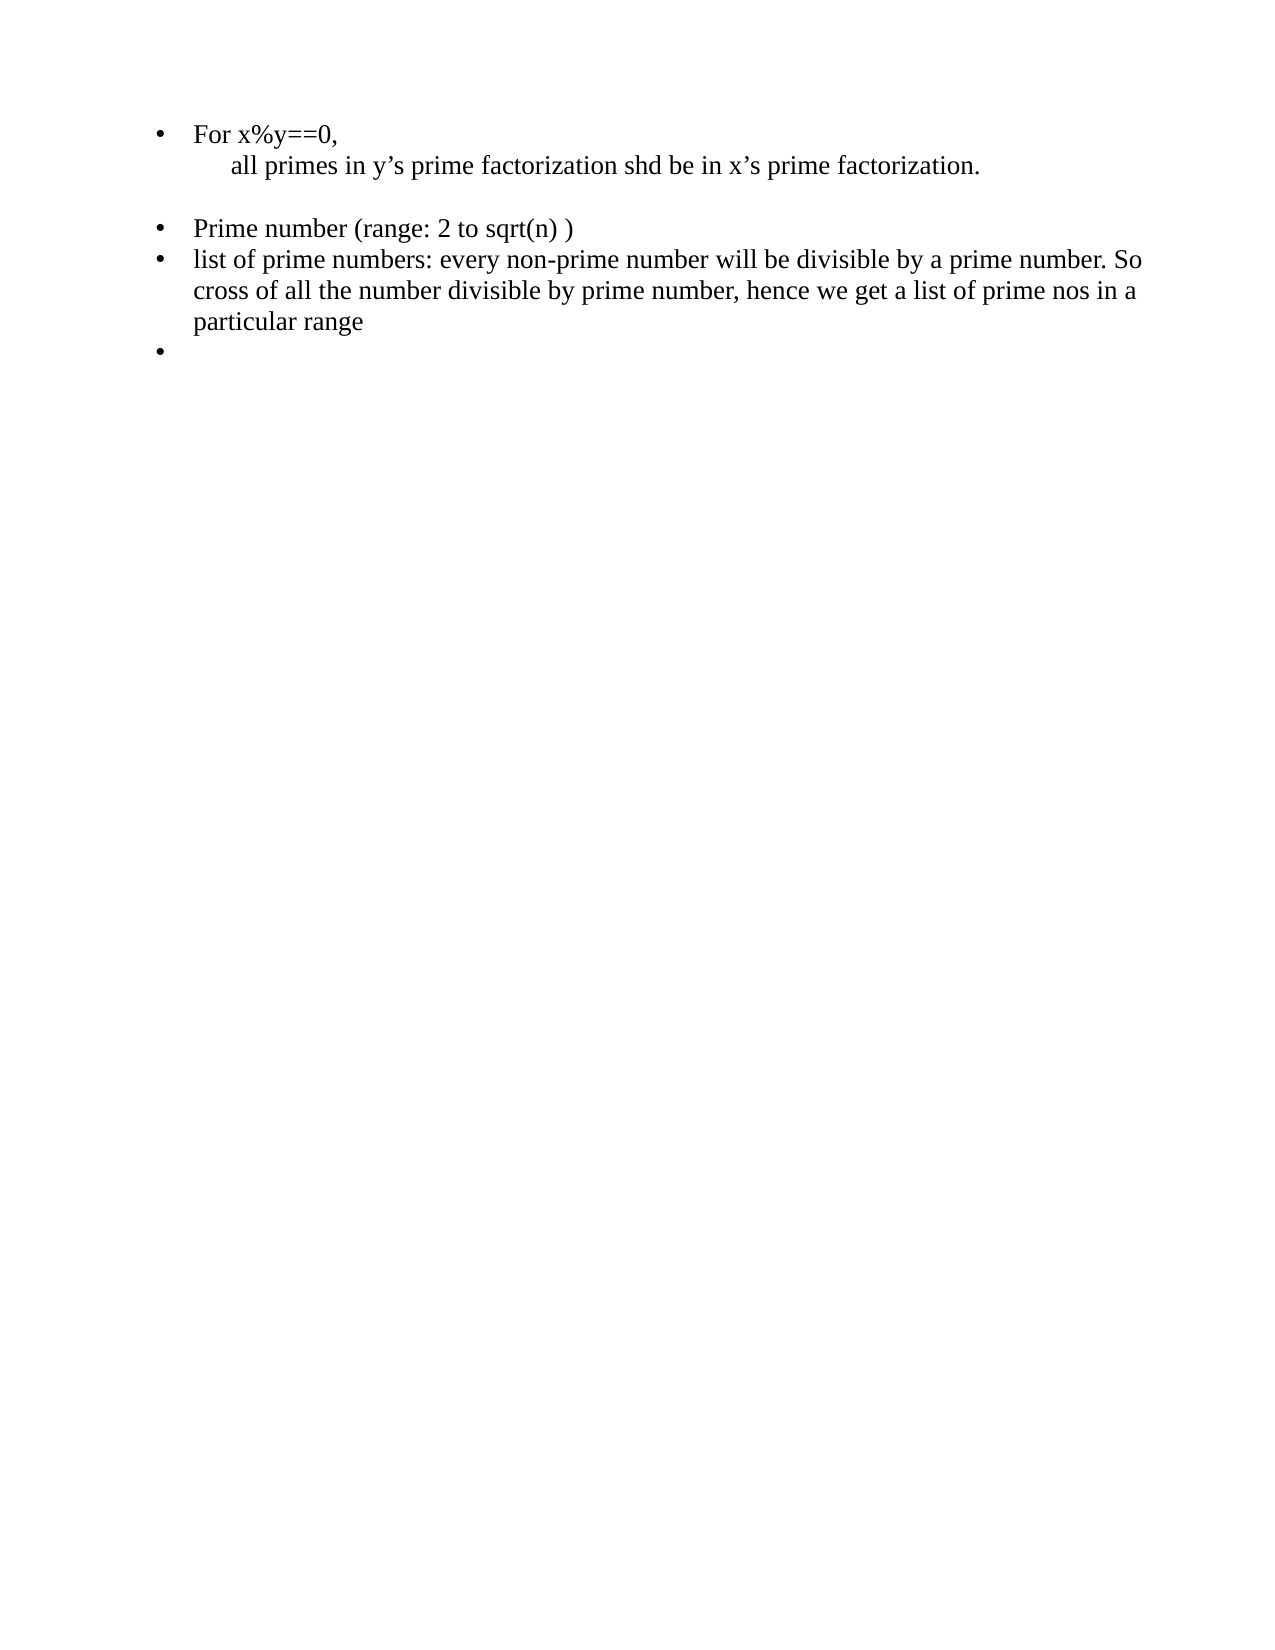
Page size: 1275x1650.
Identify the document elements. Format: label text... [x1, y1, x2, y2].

list all primes in y’s prime factorization shd be in x’s prime factorization. [193, 149, 1157, 181]
list Prime number (range: 2 to sqrt(n) ) [156, 212, 1157, 243]
list list of prime numbers: every non-prime number will be divisible by a prime number. So cross of all the number divisible by prime number, hence we get a list of prime nos in a particular range [156, 243, 1157, 336]
list For x%y==0, [156, 118, 1157, 149]
